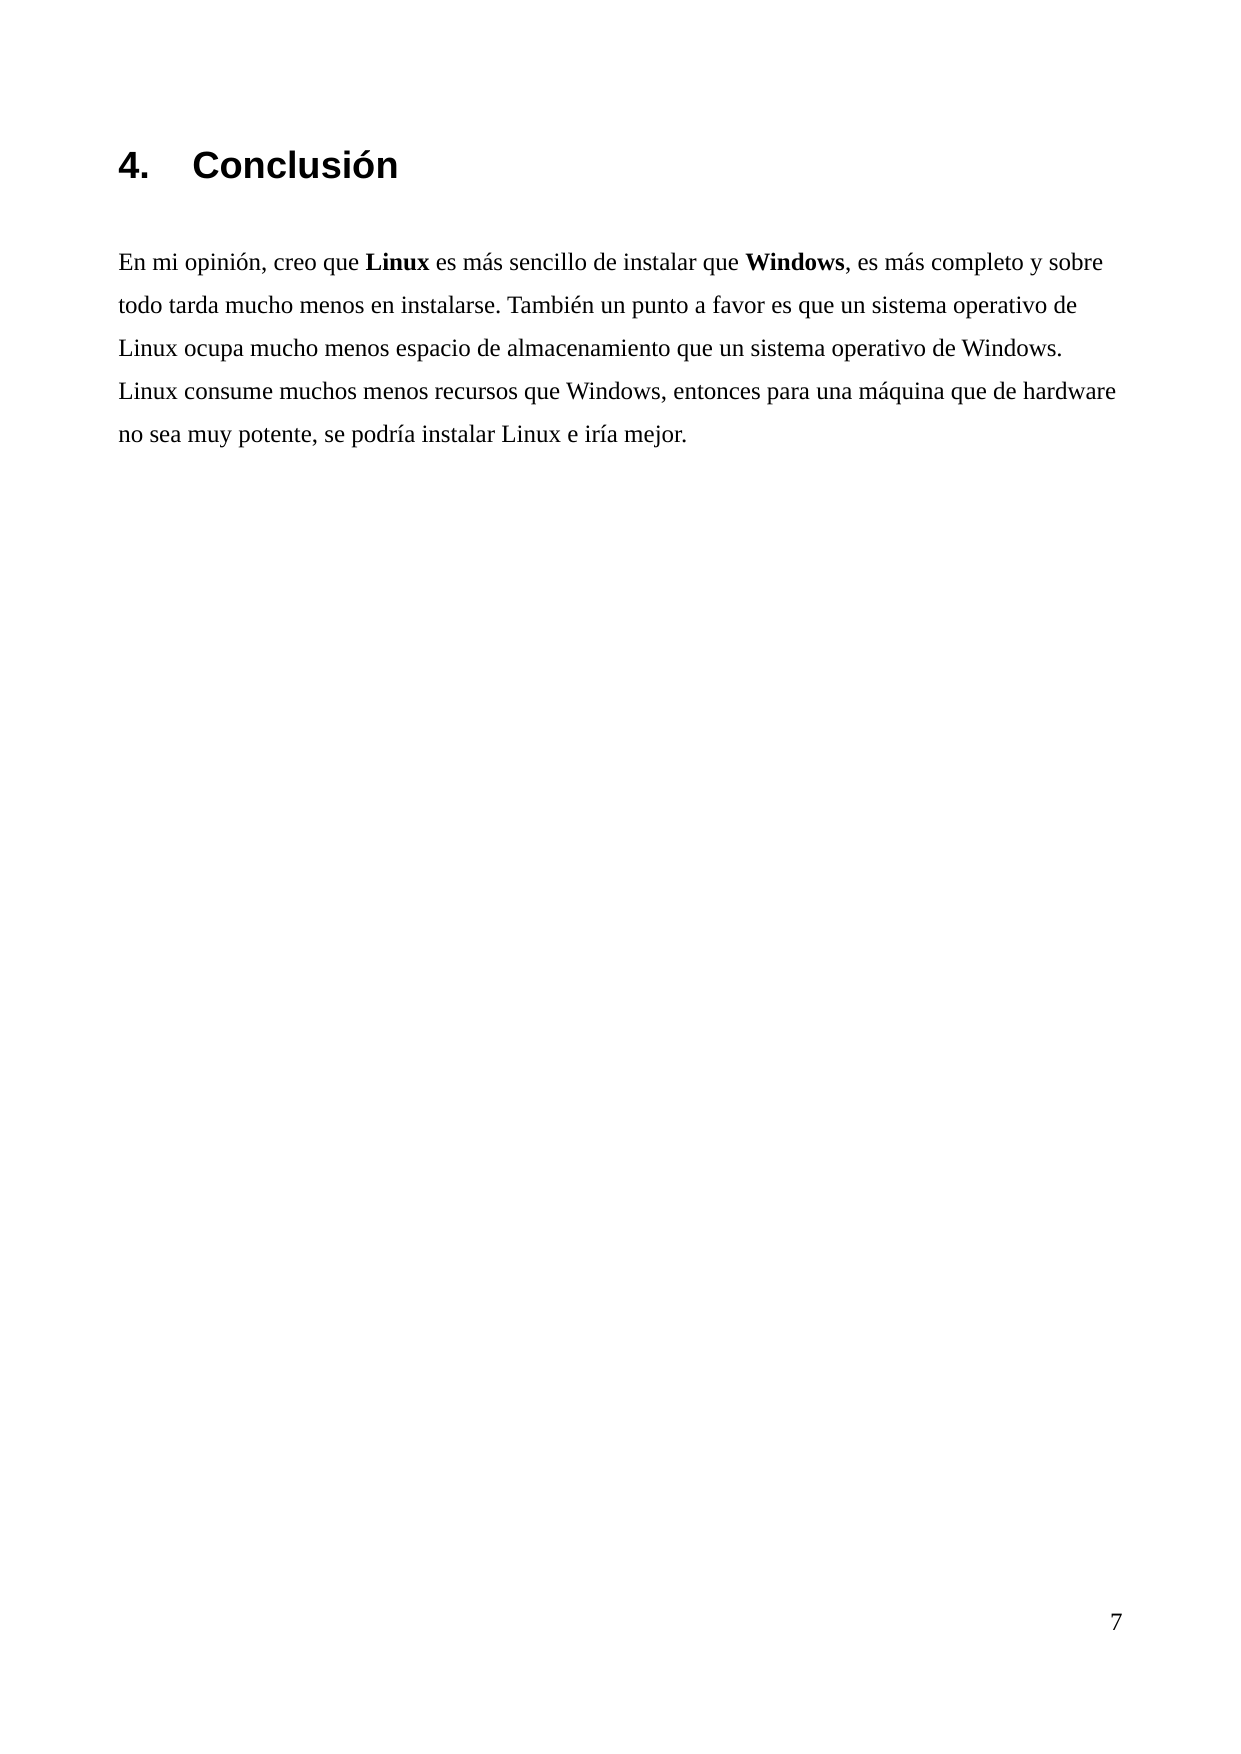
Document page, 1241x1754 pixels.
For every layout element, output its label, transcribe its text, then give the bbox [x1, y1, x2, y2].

subtitle Conclusión [118, 143, 1122, 187]
text En mi opinión, creo que Linux es más sencillo de instalar que Windows, es más completo y sobre todo tarda mucho menos en instalarse. También un punto a favor es que un sistema operativo de Linux ocupa mucho menos espacio de almacenamiento que un sistema operativo de Windows. Linux consume muchos menos recursos que Windows, entonces para una máquina que de hardware no sea muy potente, se podría instalar Linux e iría mejor. [118, 247, 1122, 448]
